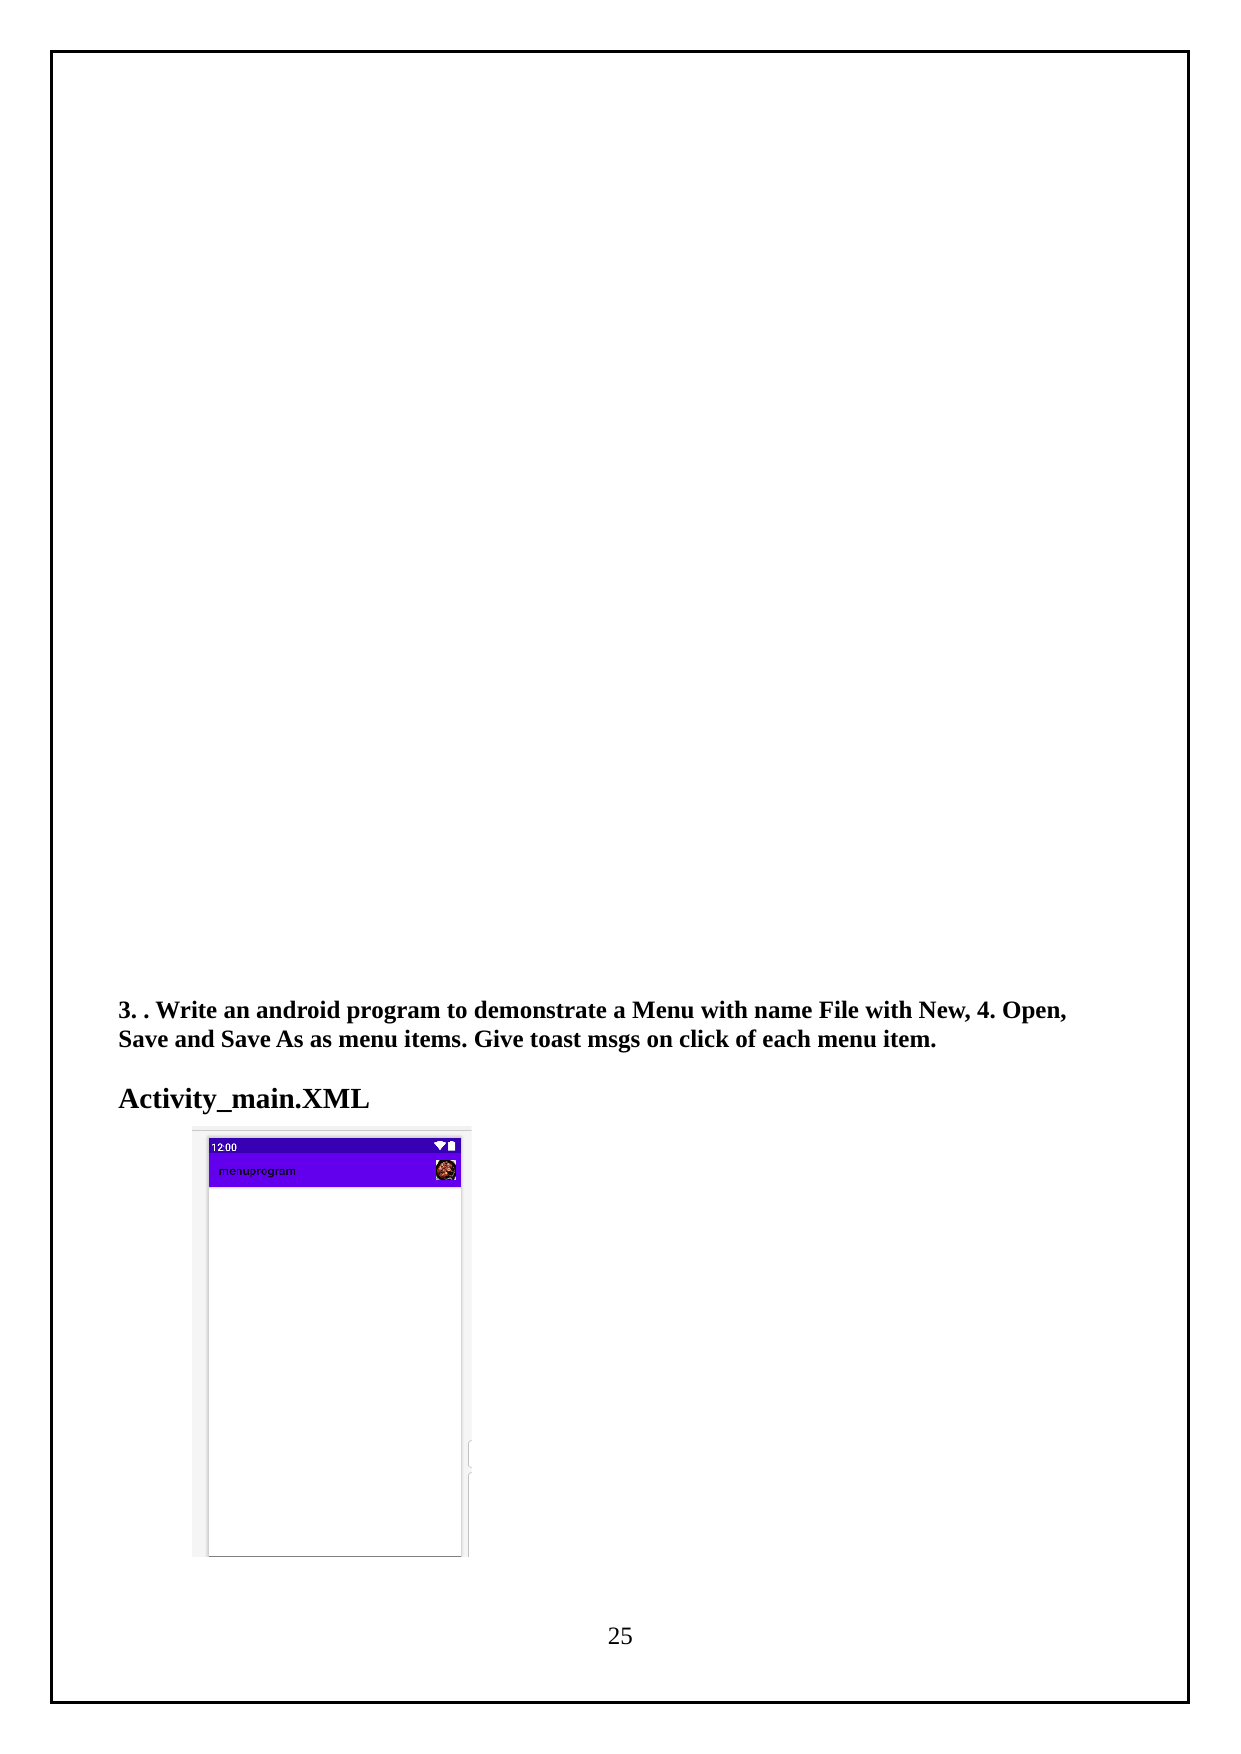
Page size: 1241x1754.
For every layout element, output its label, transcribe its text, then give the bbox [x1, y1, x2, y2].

text Activity_main.XML [118, 1081, 1122, 1115]
text 3. . Write an android program to demonstrate a Menu with name File with New, 4. Open, Save and Save As as menu items. Give toast msgs on click of each menu item. [118, 995, 1122, 1052]
